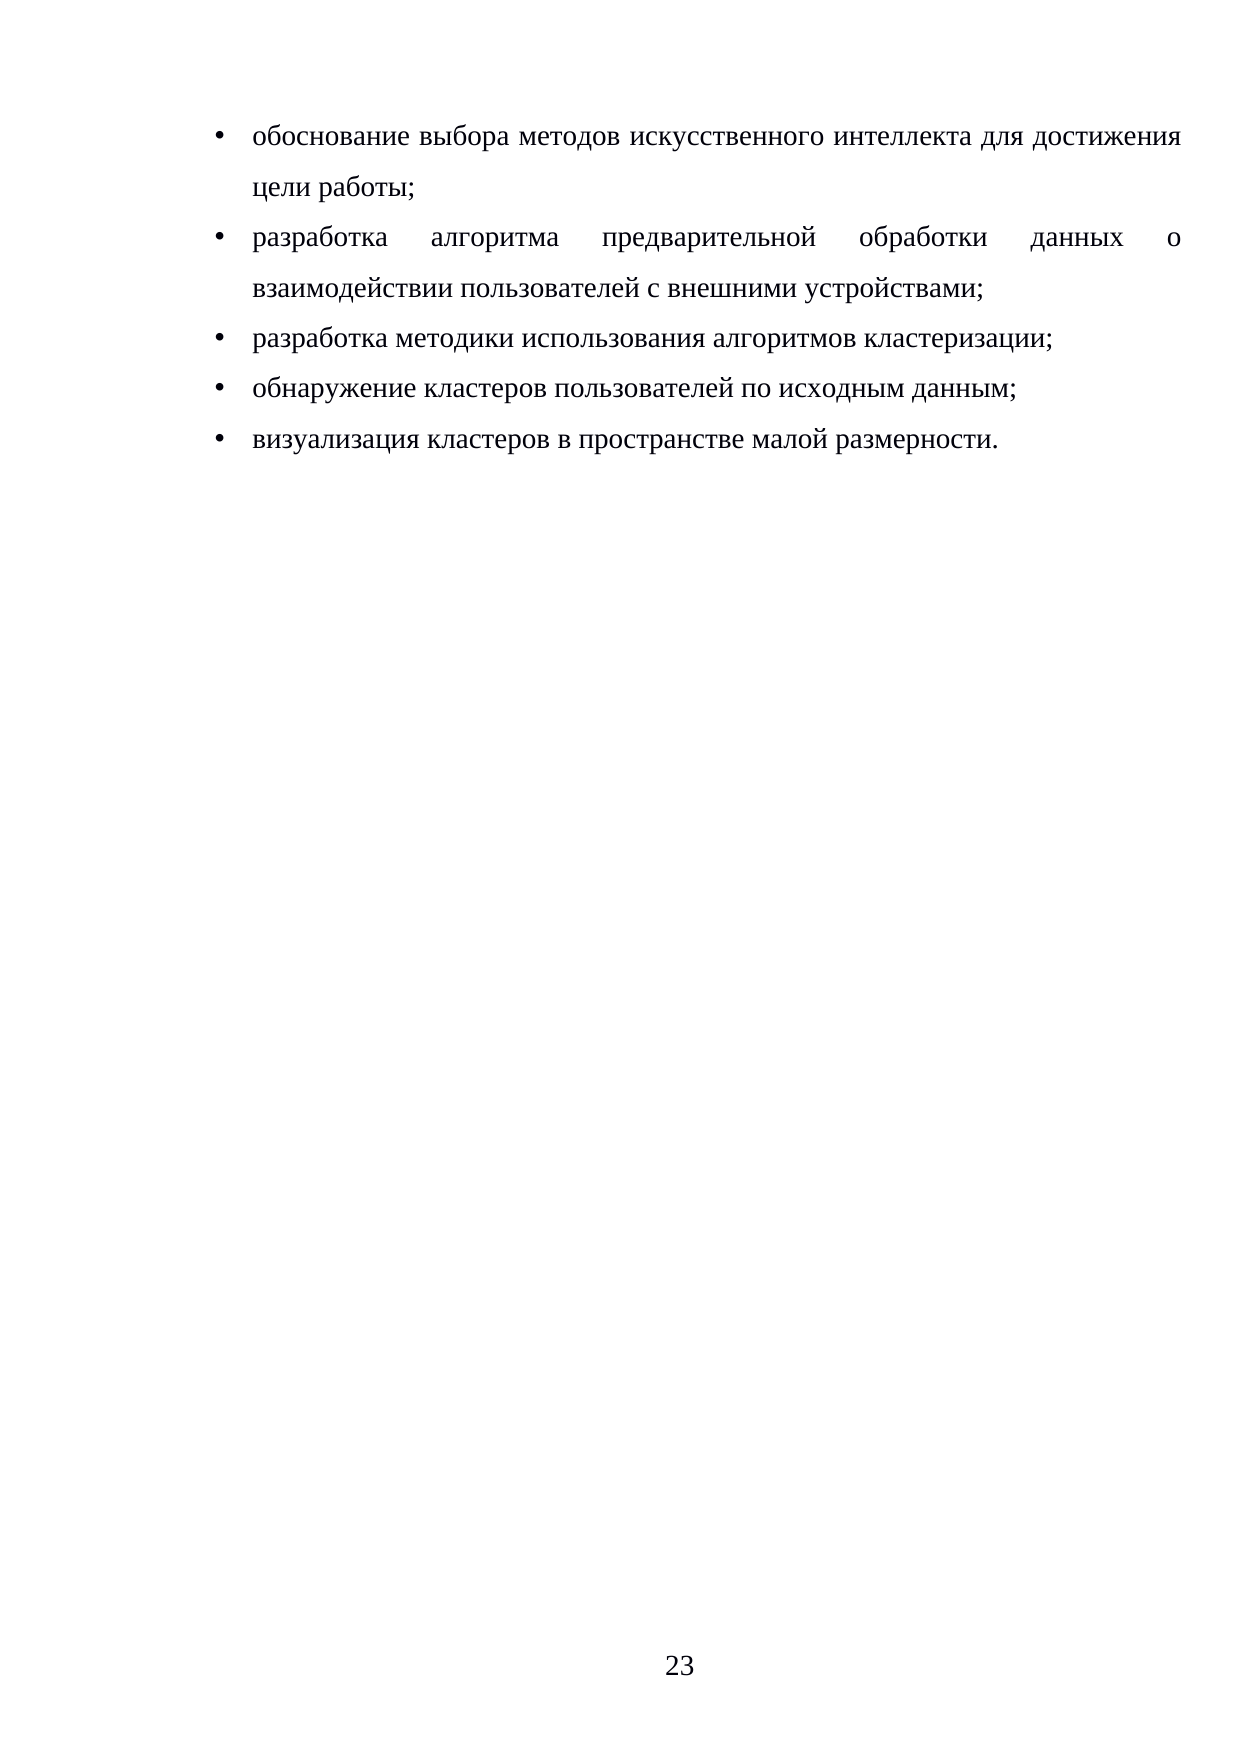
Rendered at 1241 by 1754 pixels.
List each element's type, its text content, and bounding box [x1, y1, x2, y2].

list разработка методики использования алгоритмов кластеризации; [214, 320, 1182, 354]
list обнаружение кластеров пользователей по исходным данным; [214, 370, 1182, 404]
list обоснование выбора методов искусственного интеллекта для достижения цели работы; [214, 118, 1182, 202]
list разработка алгоритма предварительной обработки данных о взаимодействии пользователей с внешними устройствами; [214, 219, 1182, 303]
list визуализация кластеров в пространстве малой размерности. [214, 421, 1182, 454]
